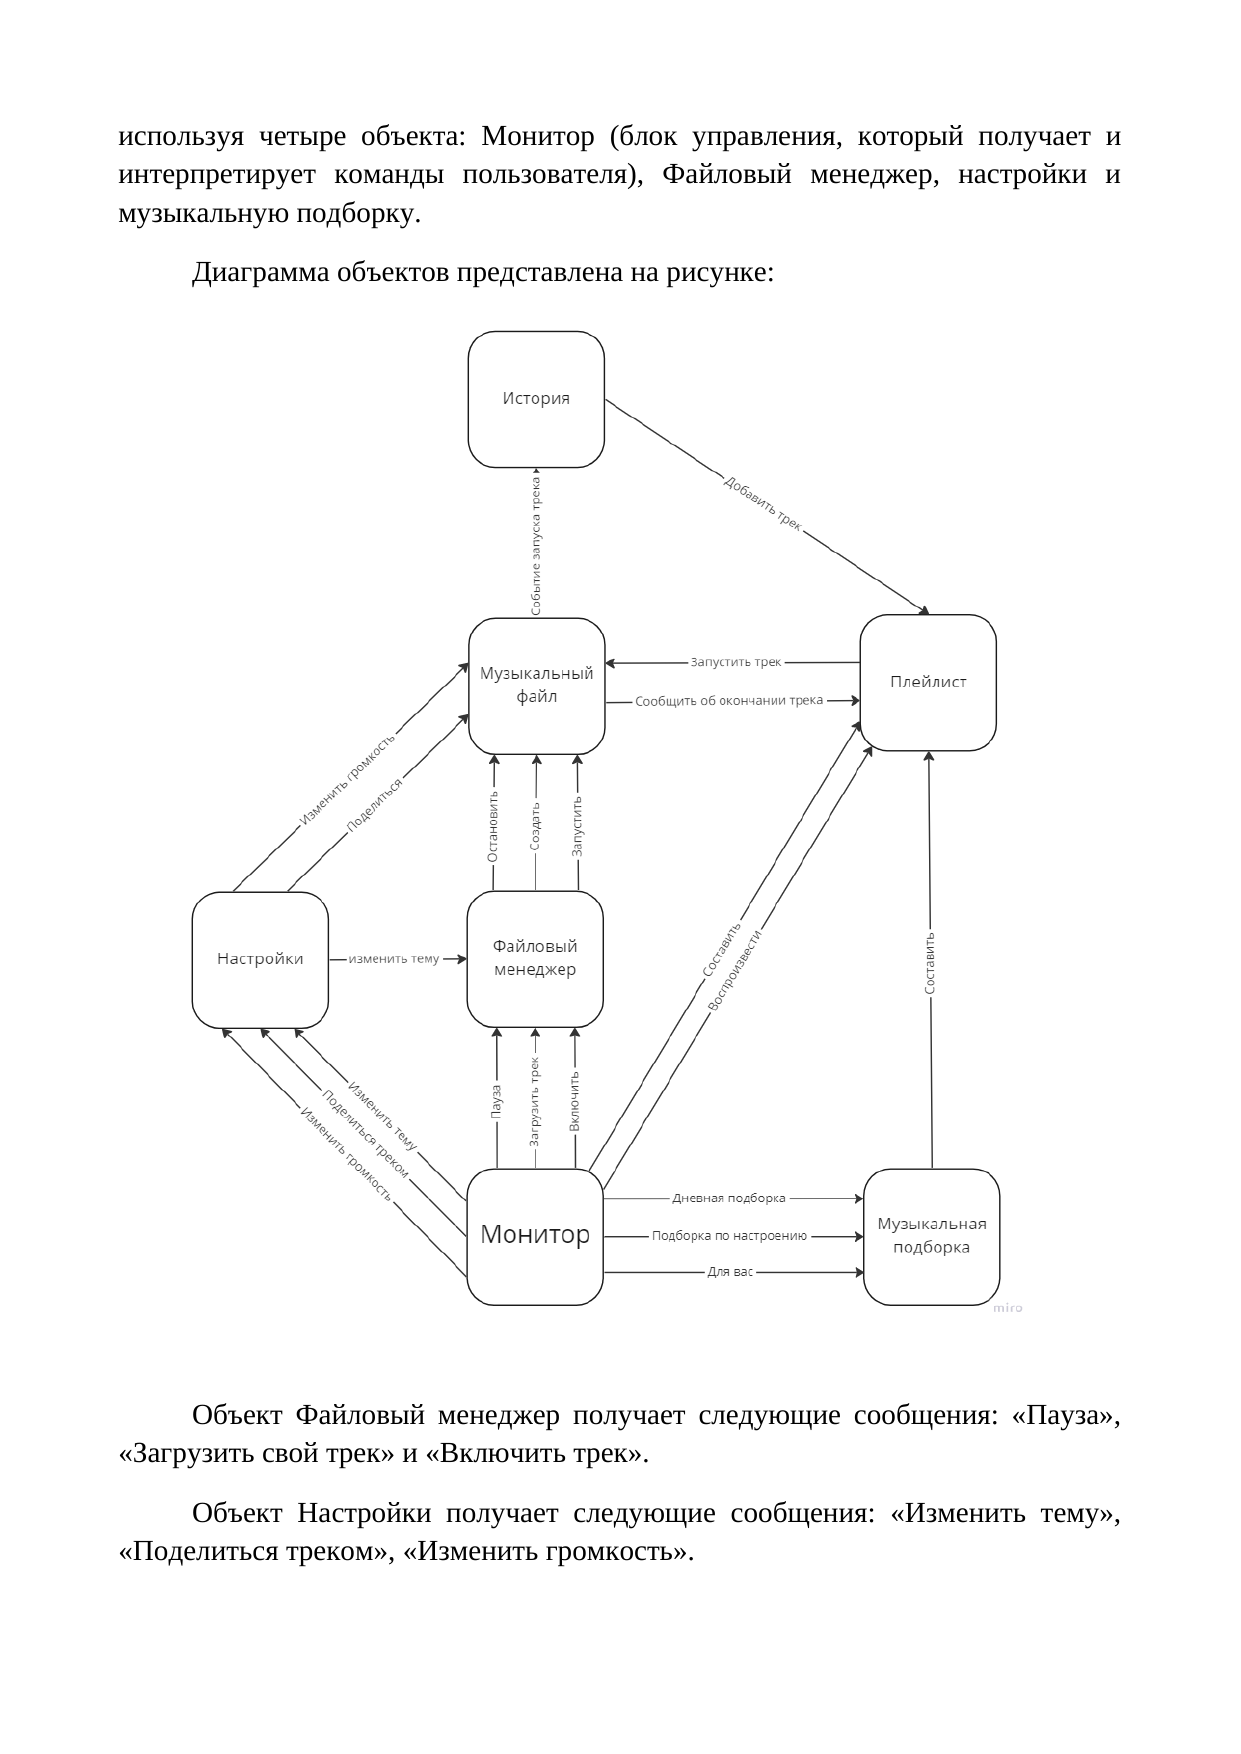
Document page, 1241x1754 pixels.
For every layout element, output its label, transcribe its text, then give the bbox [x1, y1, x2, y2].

text Объект Файловый менеджер получает следующие сообщения: «Пауза», «Загрузить свой трек» и «Включить трек». [118, 1397, 1122, 1469]
text Объект Настройки получает следующие сообщения: «Изменить тему», «Поделиться треком», «Изменить громкость». [118, 1495, 1122, 1567]
picture [135, 311, 1043, 1333]
text Диаграмма объектов представлена на рисунке: [118, 254, 1122, 288]
text используя четыре объекта: Монитор (блок управления, который получает и интерпретирует команды пользователя), Файловый менеджер, настройки и музыкальную подборку. [118, 118, 1122, 229]
